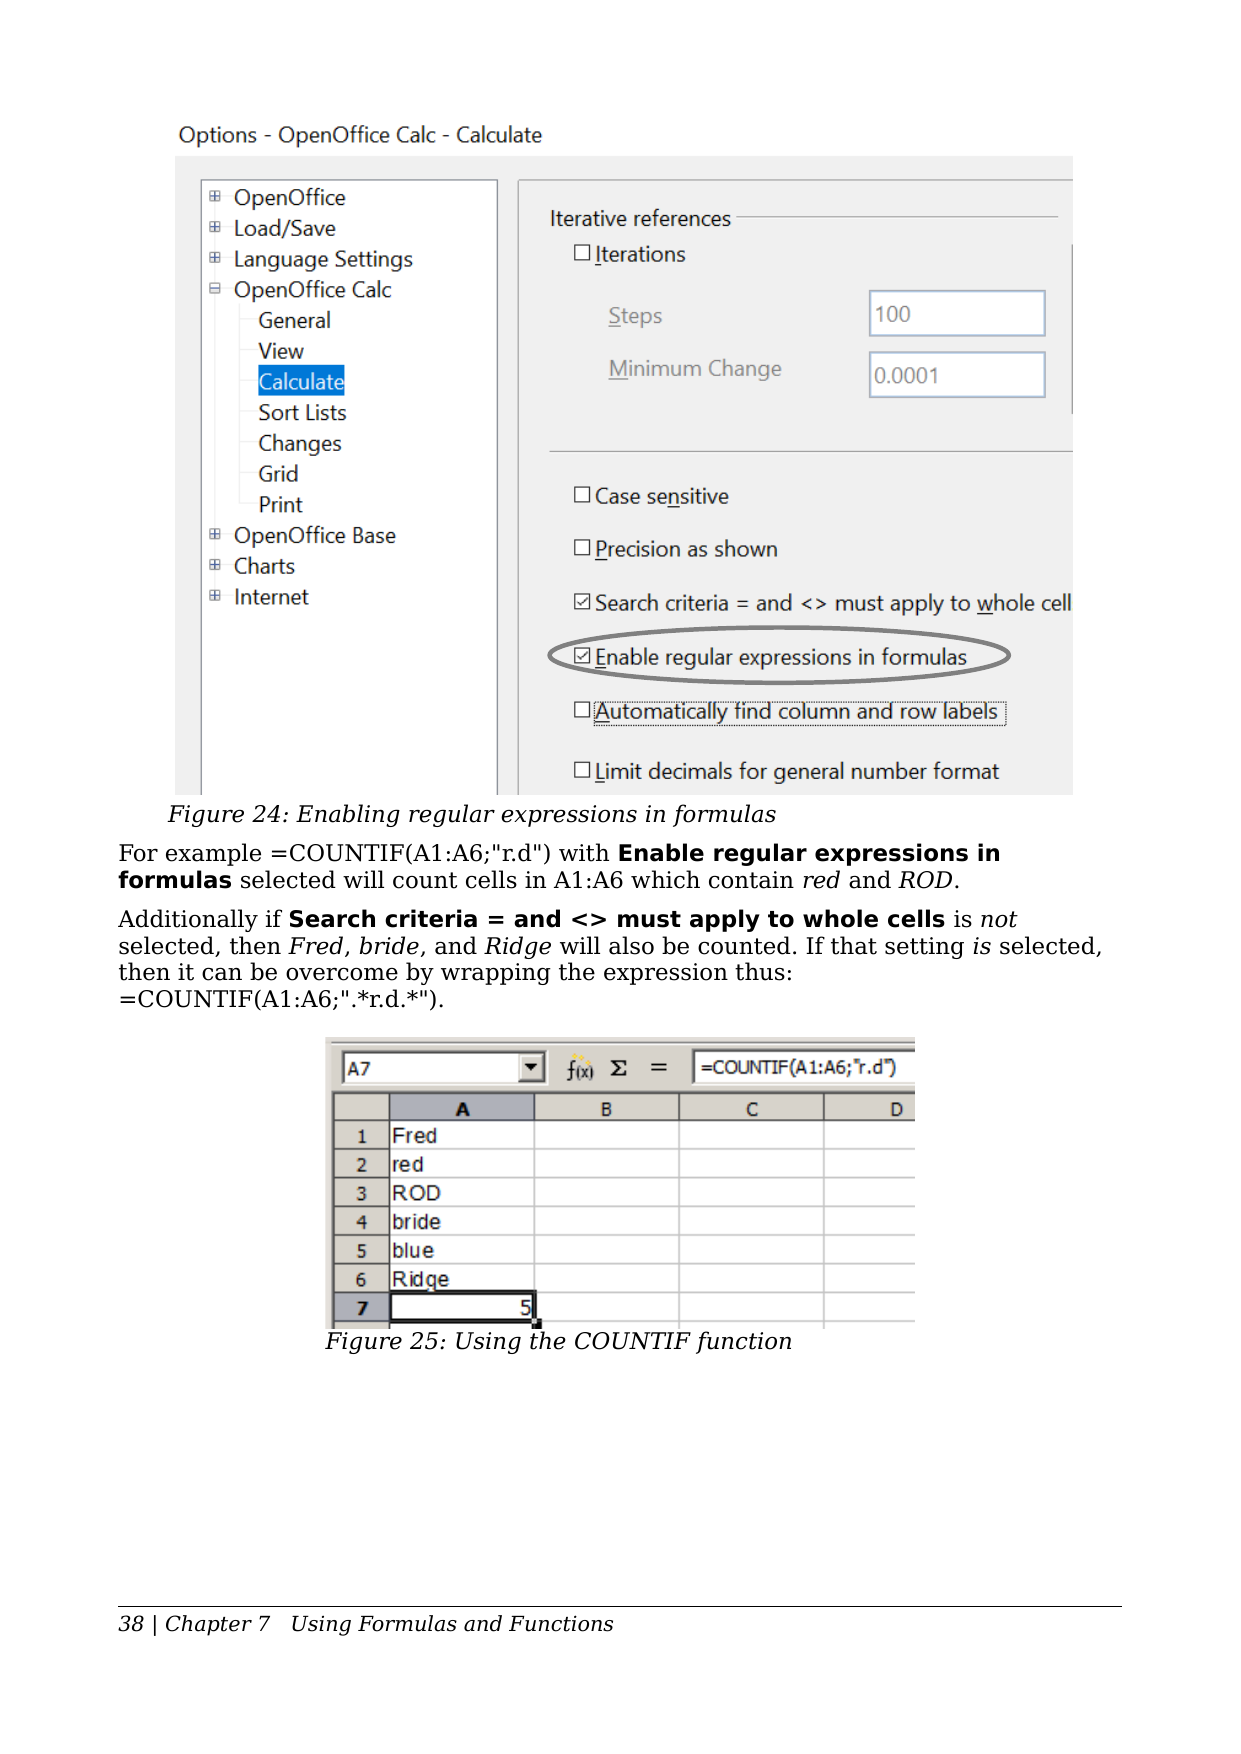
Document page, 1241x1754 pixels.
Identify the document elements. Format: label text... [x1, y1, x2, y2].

text Additionally if Search criteria = and <> must apply to whole cells is not selected, then Fred, bride, and Ridge will also be counted. If that setting is selected, then it can be overcome by wrapping the expression thus: =COUNTIF(A1:A6;".*r.d.*"). [118, 906, 1122, 1013]
picture [325, 1037, 915, 1329]
text Figure 24: Enabling regular expressions in formulas [168, 801, 1072, 828]
text For example =COUNTIF(A1:A6;"r.d") with Enable regular expressions in formulas selected will count cells in A1:A6 which contain red and ROD. [118, 840, 1122, 894]
picture [175, 118, 1073, 795]
text Figure 25: Using the COUNTIF function [325, 1329, 915, 1355]
